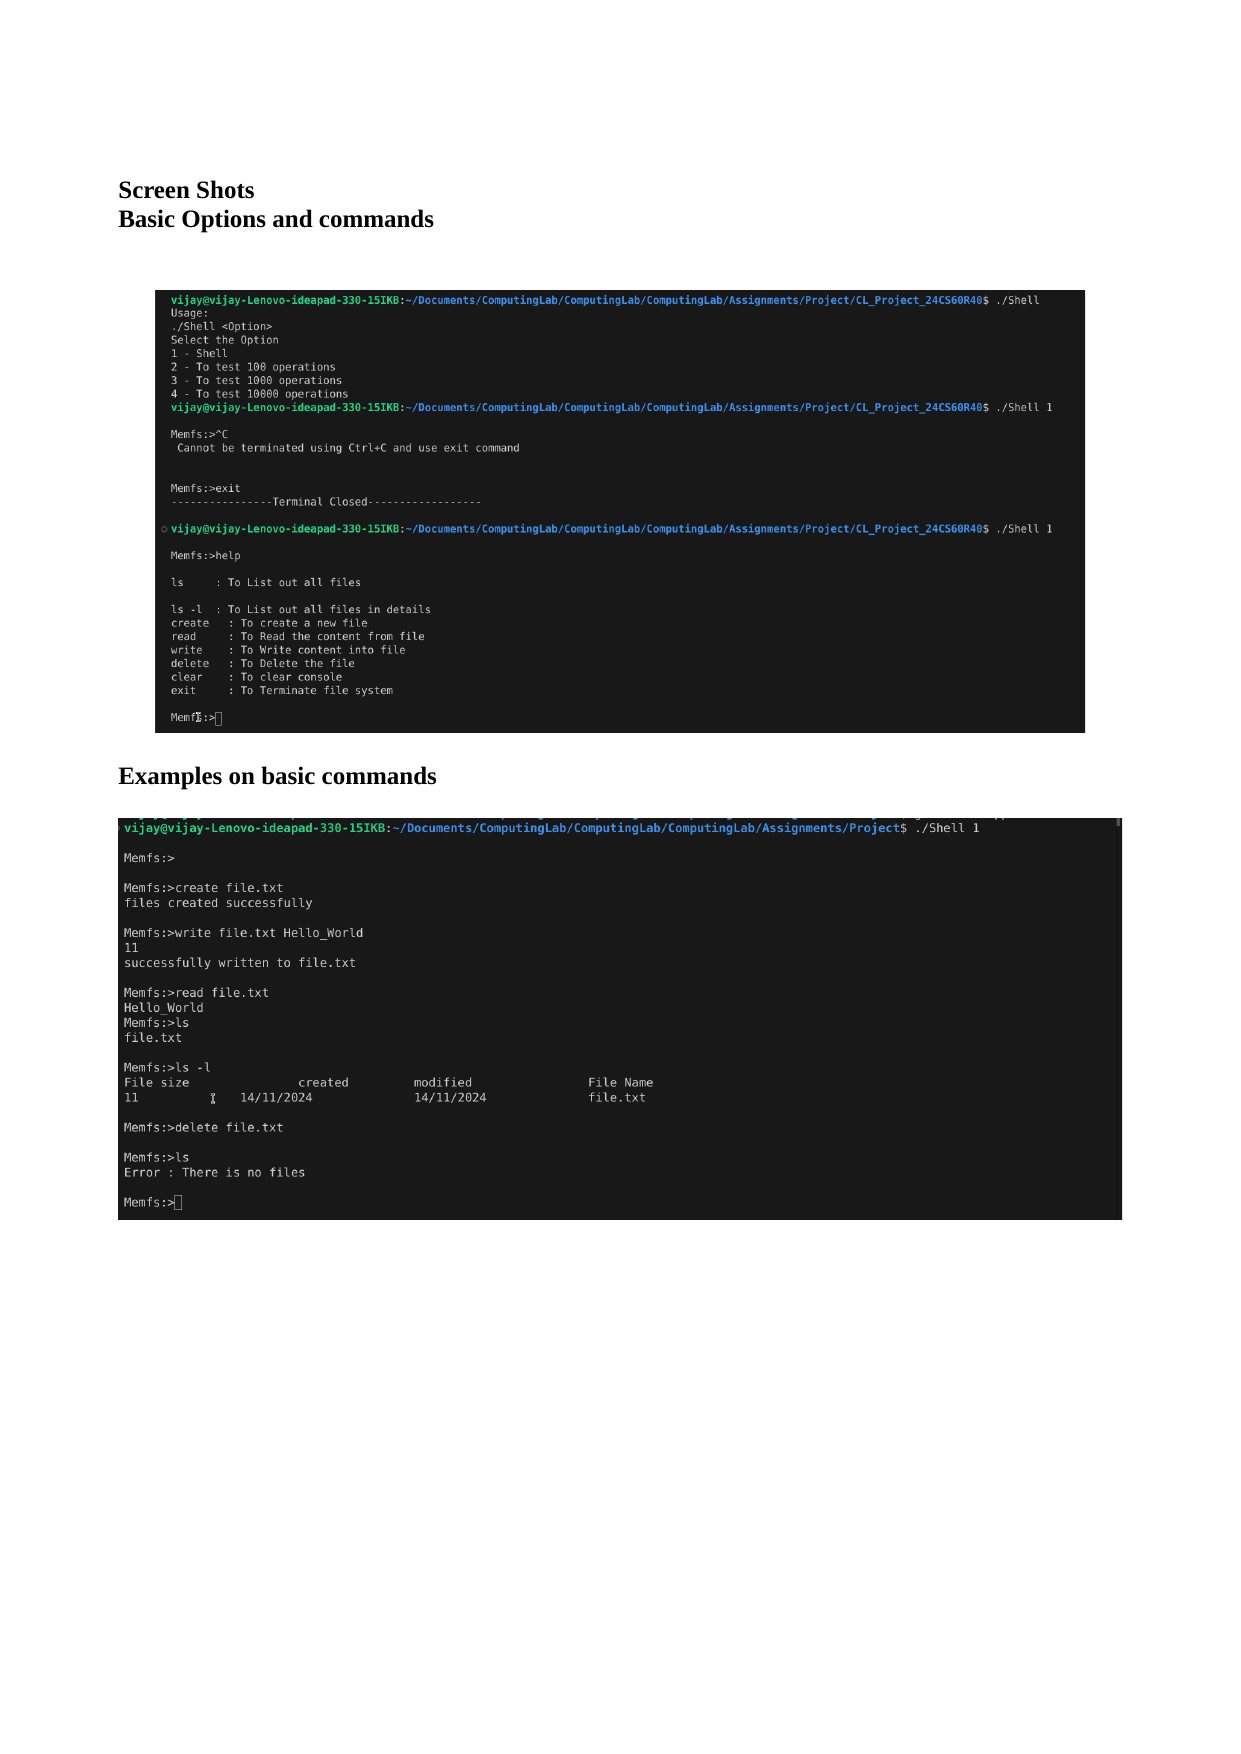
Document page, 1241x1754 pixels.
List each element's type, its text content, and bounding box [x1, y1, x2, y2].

picture [118, 818, 1123, 1220]
picture [155, 290, 1086, 733]
text Examples on basic commands [118, 761, 1122, 790]
text Basic Options and commands [118, 204, 1122, 233]
text Screen Shots [118, 176, 1122, 204]
